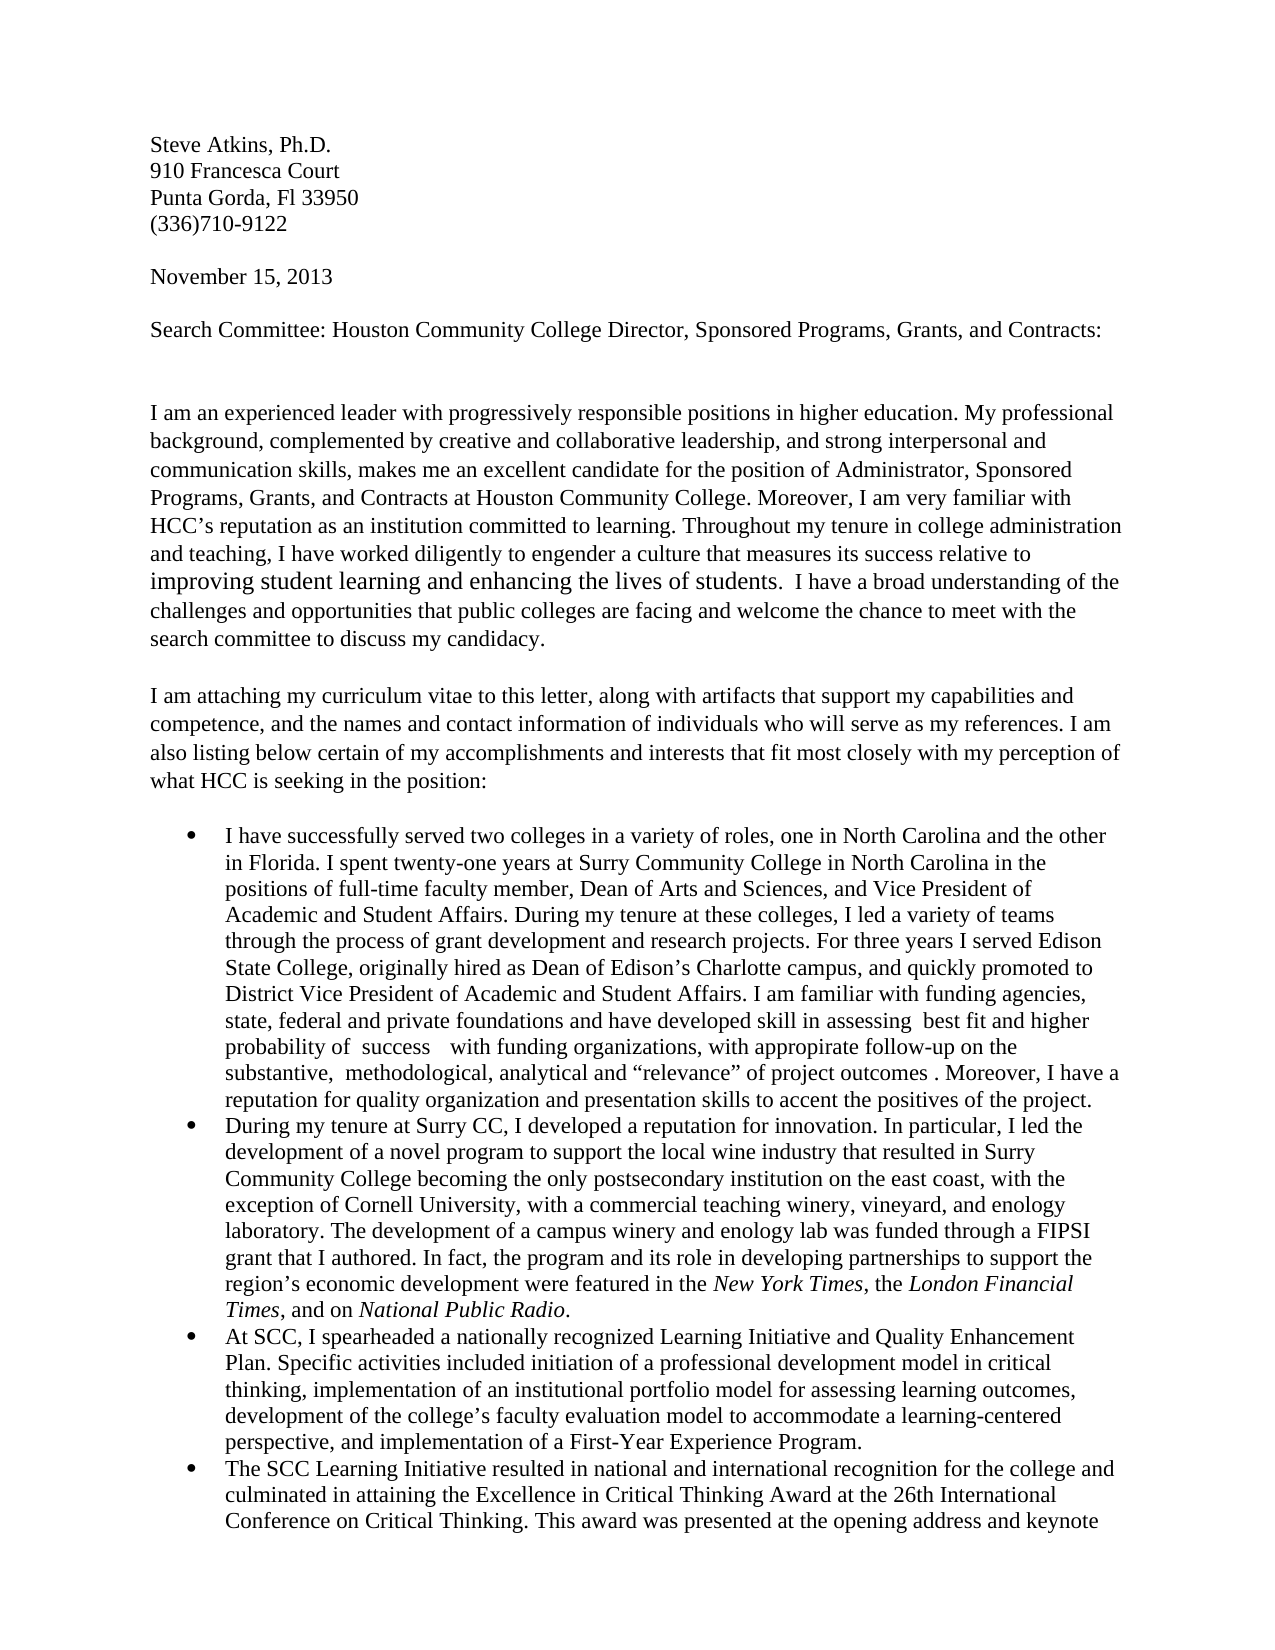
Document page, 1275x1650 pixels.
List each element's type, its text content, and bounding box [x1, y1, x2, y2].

text I am attaching my curriculum vitae to this letter, along with artifacts that support my capabilities and competence, and the names and contact information of individuals who will serve as my references. I am also listing below certain of my accomplishments and interests that fit most closely with my perception of what HCC is seeking in the position: [150, 681, 1125, 793]
text Punta Gorda, Fl 33950 [150, 184, 1125, 210]
list I have successfully served two colleges in a variety of roles, one in North Carolina and the other in Florida. I spent twenty-one years at Surry Community College in North Carolina in the positions of full-time faculty member, Dean of Arts and Sciences, and Vice President of Academic and Student Affairs. During my tenure at these colleges, I led a variety of teams through the process of grant development and research projects. For three years I served Edison State College, originally hired as Dean of Edison’s Charlotte campus, and quickly promoted to District Vice President of Academic and Student Affairs. I am familiar with funding agencies, state, federal and private foundations and have developed skill in assessing best fit and higher probability of success with funding organizations, with appropirate follow-up on the substantive, methodological, analytical and “relevance” of project outcomes . Moreover, I have a reputation for quality organization and presentation skills to accent the positives of the project. [187, 822, 1125, 1112]
text Search Committee: Houston Community College Director, Sponsored Programs, Grants, and Contracts: [150, 316, 1125, 342]
list During my tenure at Surry CC, I developed a reputation for innovation. In particular, I led the development of a novel program to support the local wine industry that resulted in Surry Community College becoming the only postsecondary institution on the east coast, with the exception of Cornell University, with a commercial teaching winery, vineyard, and enology laboratory. The development of a campus winery and enology lab was funded through a FIPSI grant that I authored. In fact, the program and its role in developing partnerships to support the region’s economic development were featured in the New York Times, the London Financial Times, and on National Public Radio. [187, 1112, 1125, 1323]
text 910 Francesca Court [150, 158, 1125, 184]
list The SCC Learning Initiative resulted in national and international recognition for the college and culminated in attaining the Excellence in Critical Thinking Award at the 26th International Conference on Critical Thinking. This award was presented at the opening address and keynote [187, 1455, 1125, 1534]
text November 15, 2013 [150, 263, 1125, 289]
list At SCC, I spearheaded a nationally recognized Learning Initiative and Quality Enhancement Plan. Specific activities included initiation of a professional development model in critical thinking, implementation of an institutional portfolio model for assessing learning outcomes, development of the college’s faculty evaluation model to accommodate a learning-centered perspective, and implementation of a First-Year Experience Program. [187, 1323, 1125, 1455]
text I am an experienced leader with progressively responsible positions in higher education. My professional background, complemented by creative and collaborative leadership, and strong interpersonal and communication skills, makes me an excellent candidate for the position of Administrator, Sponsored Programs, Grants, and Contracts at Houston Community College. Moreover, I am very familiar with HCC’s reputation as an institution committed to learning. Throughout my tenure in college administration and teaching, I have worked diligently to engender a culture that measures its success relative to improving student learning and enhancing the lives of students. I have a broad understanding of the challenges and opportunities that public colleges are facing and welcome the chance to meet with the search committee to discuss my candidacy. [150, 398, 1125, 651]
text (336)710-9122 [150, 210, 1125, 237]
text Steve Atkins, Ph.D. [150, 131, 1125, 158]
